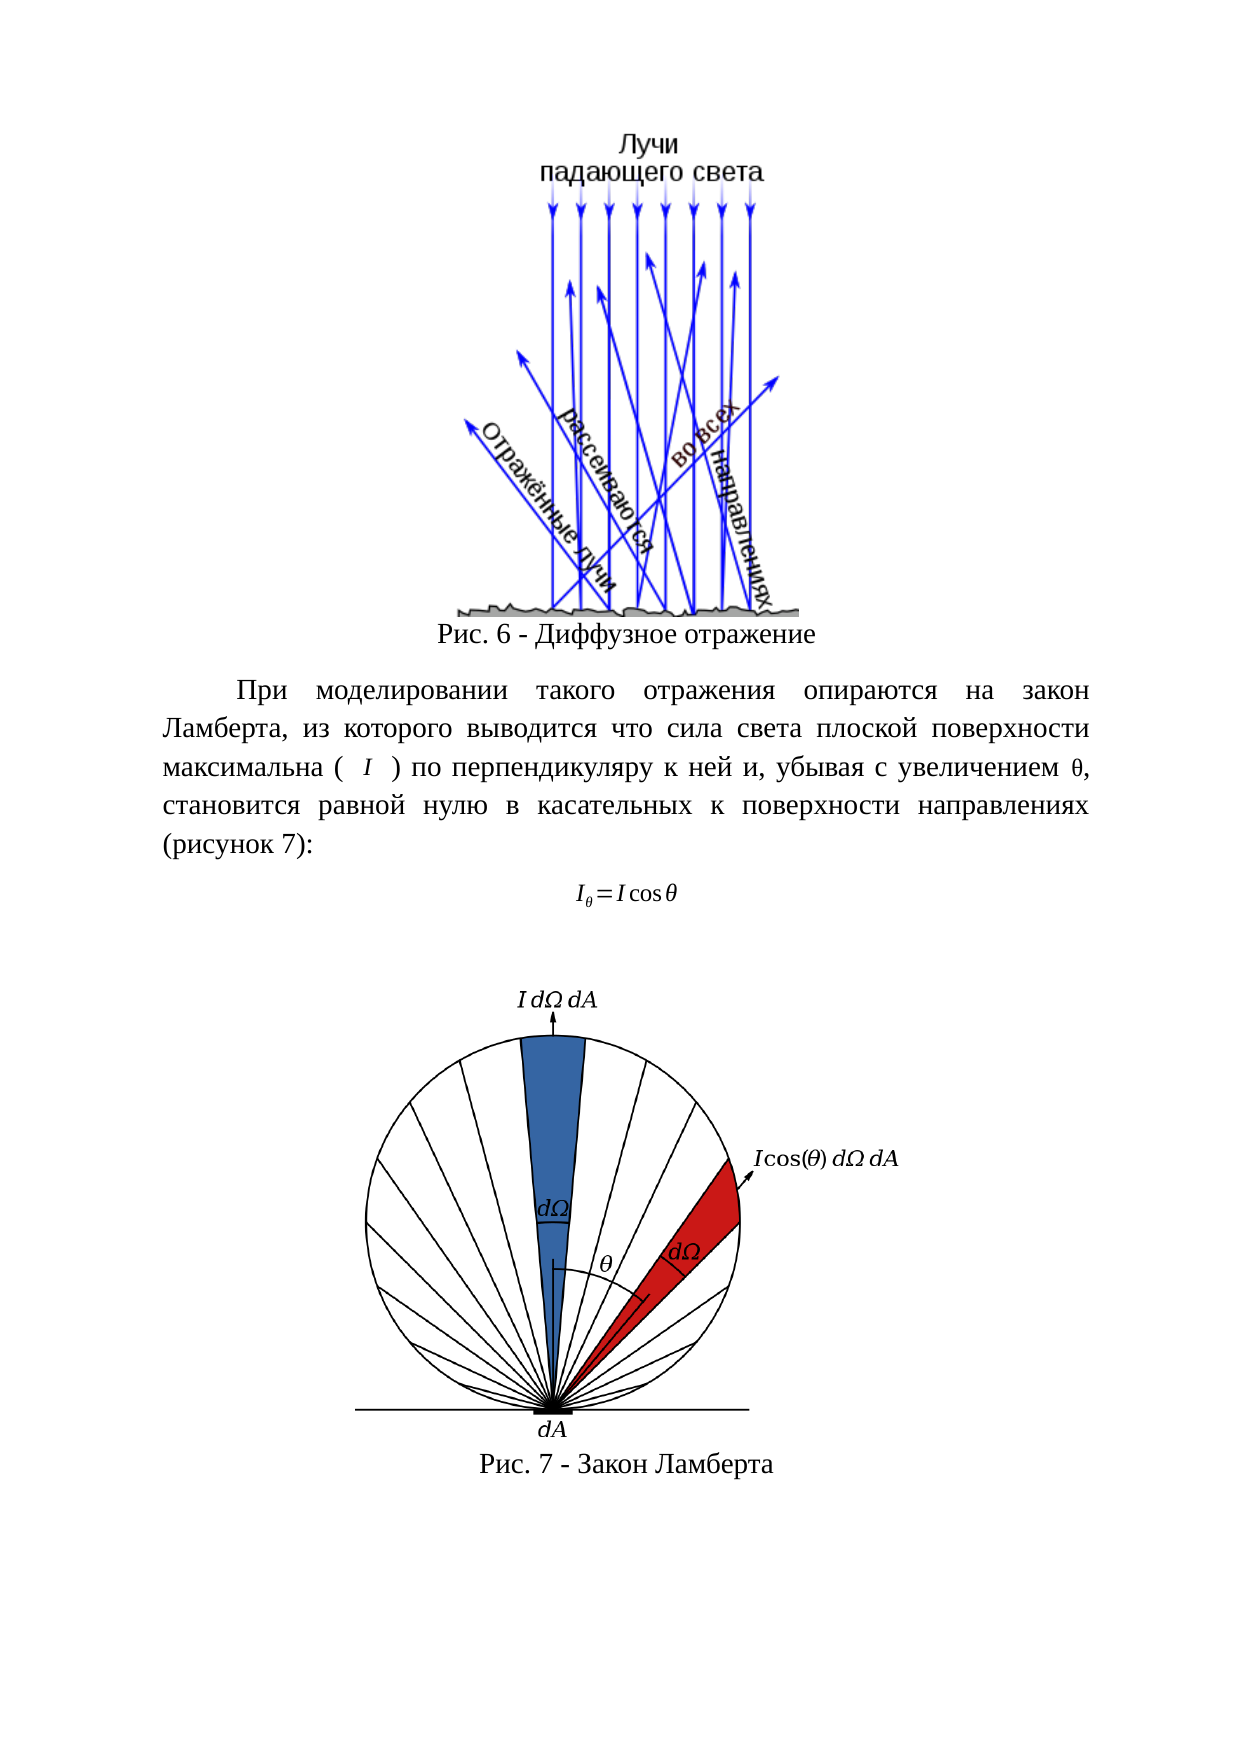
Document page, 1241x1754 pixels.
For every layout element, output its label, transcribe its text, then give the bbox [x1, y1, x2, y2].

text Рис. 7 - Закон Ламберта [346, 1446, 906, 1479]
picture [453, 130, 799, 617]
picture [346, 979, 907, 1446]
text При моделировании такого отражения опираются на закон Ламберта, из которого выводится что сила света плоской поверхности максимальна () по перпендикуляру к ней и, убывая с увеличением θ, становится равной нулю в касательных к поверхности направлениях (рисунок 7): [162, 672, 1090, 859]
text Рис. 6 - Диффузное отражение [437, 131, 816, 650]
